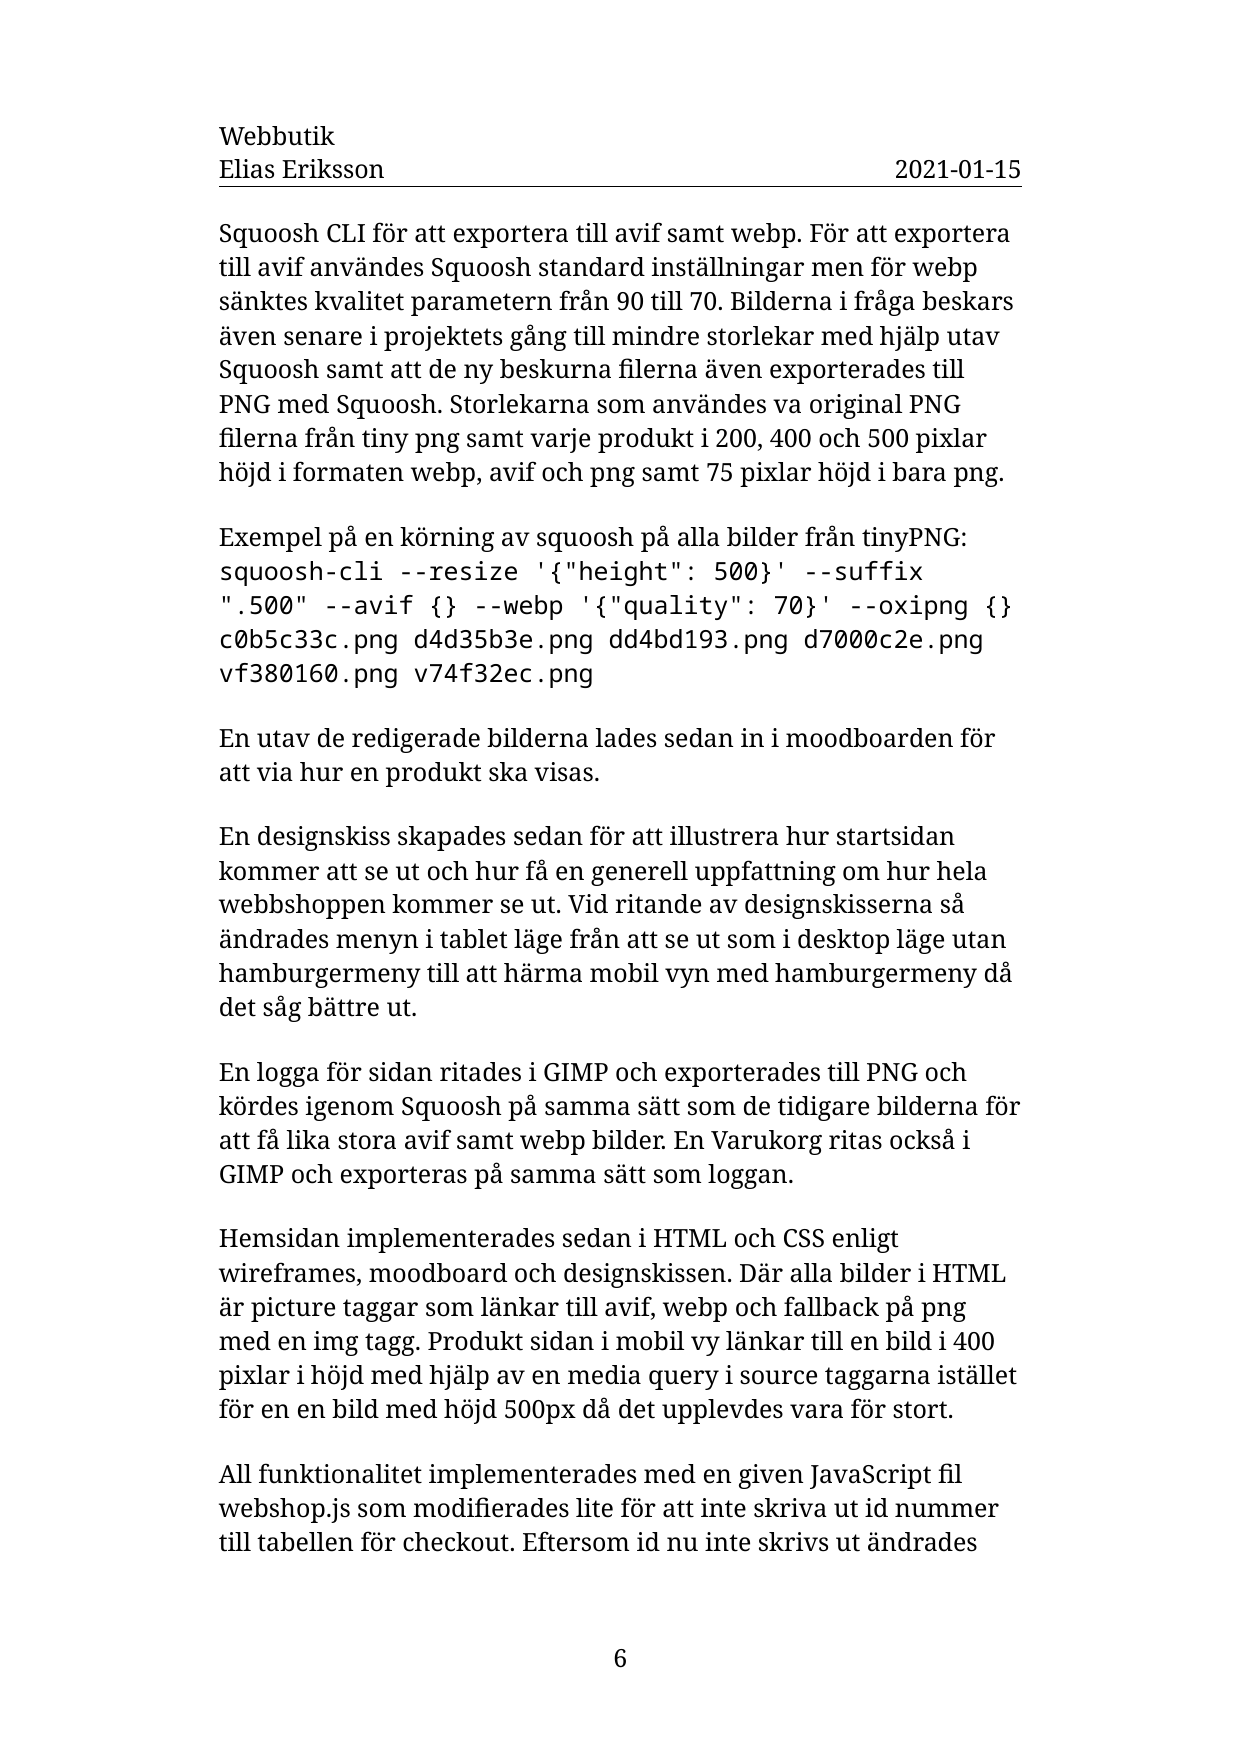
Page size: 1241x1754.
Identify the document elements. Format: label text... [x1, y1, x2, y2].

text All funktionalitet implementerades med en given JavaScript fil webshop.js som modifierades lite för att inte skriva ut id nummer till tabellen för checkout. Eftersom id nu inte skrivs ut ändrades [218, 1456, 1022, 1558]
text En logga för sidan ritades i GIMP och exporterades till PNG och kördes igenom Squoosh på samma sätt som de tidigare bilderna för att få lika stora avif samt webp bilder. En Varukorg ritas också i GIMP och exporteras på samma sätt som loggan. [218, 1054, 1022, 1190]
text Hemsidan implementerades sedan i HTML och CSS enligt wireframes, moodboard och designskissen. Där alla bilder i HTML är picture taggar som länkar till avif, webp och fallback på png med en img tagg. Produkt sidan i mobil vy länkar till en bild i 400 pixlar i höjd med hjälp av en media query i source taggarna istället för en en bild med höjd 500px då det upplevdes vara för stort. [218, 1221, 1022, 1426]
text En utav de redigerade bilderna lades sedan in i moodboarden för att via hur en produkt ska visas. [218, 720, 1022, 788]
text Exempel på en körning av squoosh på alla bilder från tinyPNG: squoosh-cli --resize '{"height": 500}' --suffix ".500" --avif {} --webp '{"quality": 70}' --oxipng {} c0b5c33c.png d4d35b3e.png dd4bd193.png d7000c2e.png vf380160.png v74f32ec.png [218, 519, 1022, 689]
text En designskiss skapades sedan för att illustrera hur startsidan kommer att se ut och hur få en generell uppfattning om hur hela webbshoppen kommer se ut. Vid ritande av designskisserna så ändrades menyn i tablet läge från att se ut som i desktop läge utan hamburgermeny till att härma mobil vyn med hamburgermeny då det såg bättre ut. [218, 819, 1022, 1023]
text Squoosh CLI för att exportera till avif samt webp. För att exportera till avif användes Squoosh standard inställningar men för webp sänktes kvalitet parametern från 90 till 70. Bilderna i fråga beskars även senare i projektets gång till mindre storlekar med hjälp utav Squoosh samt att de ny beskurna filerna även exporterades till PNG med Squoosh. Storlekarna som användes va original PNG filerna från tiny png samt varje produkt i 200, 400 och 500 pixlar höjd i formaten webp, avif och png samt 75 pixlar höjd i bara png. [218, 216, 1022, 488]
